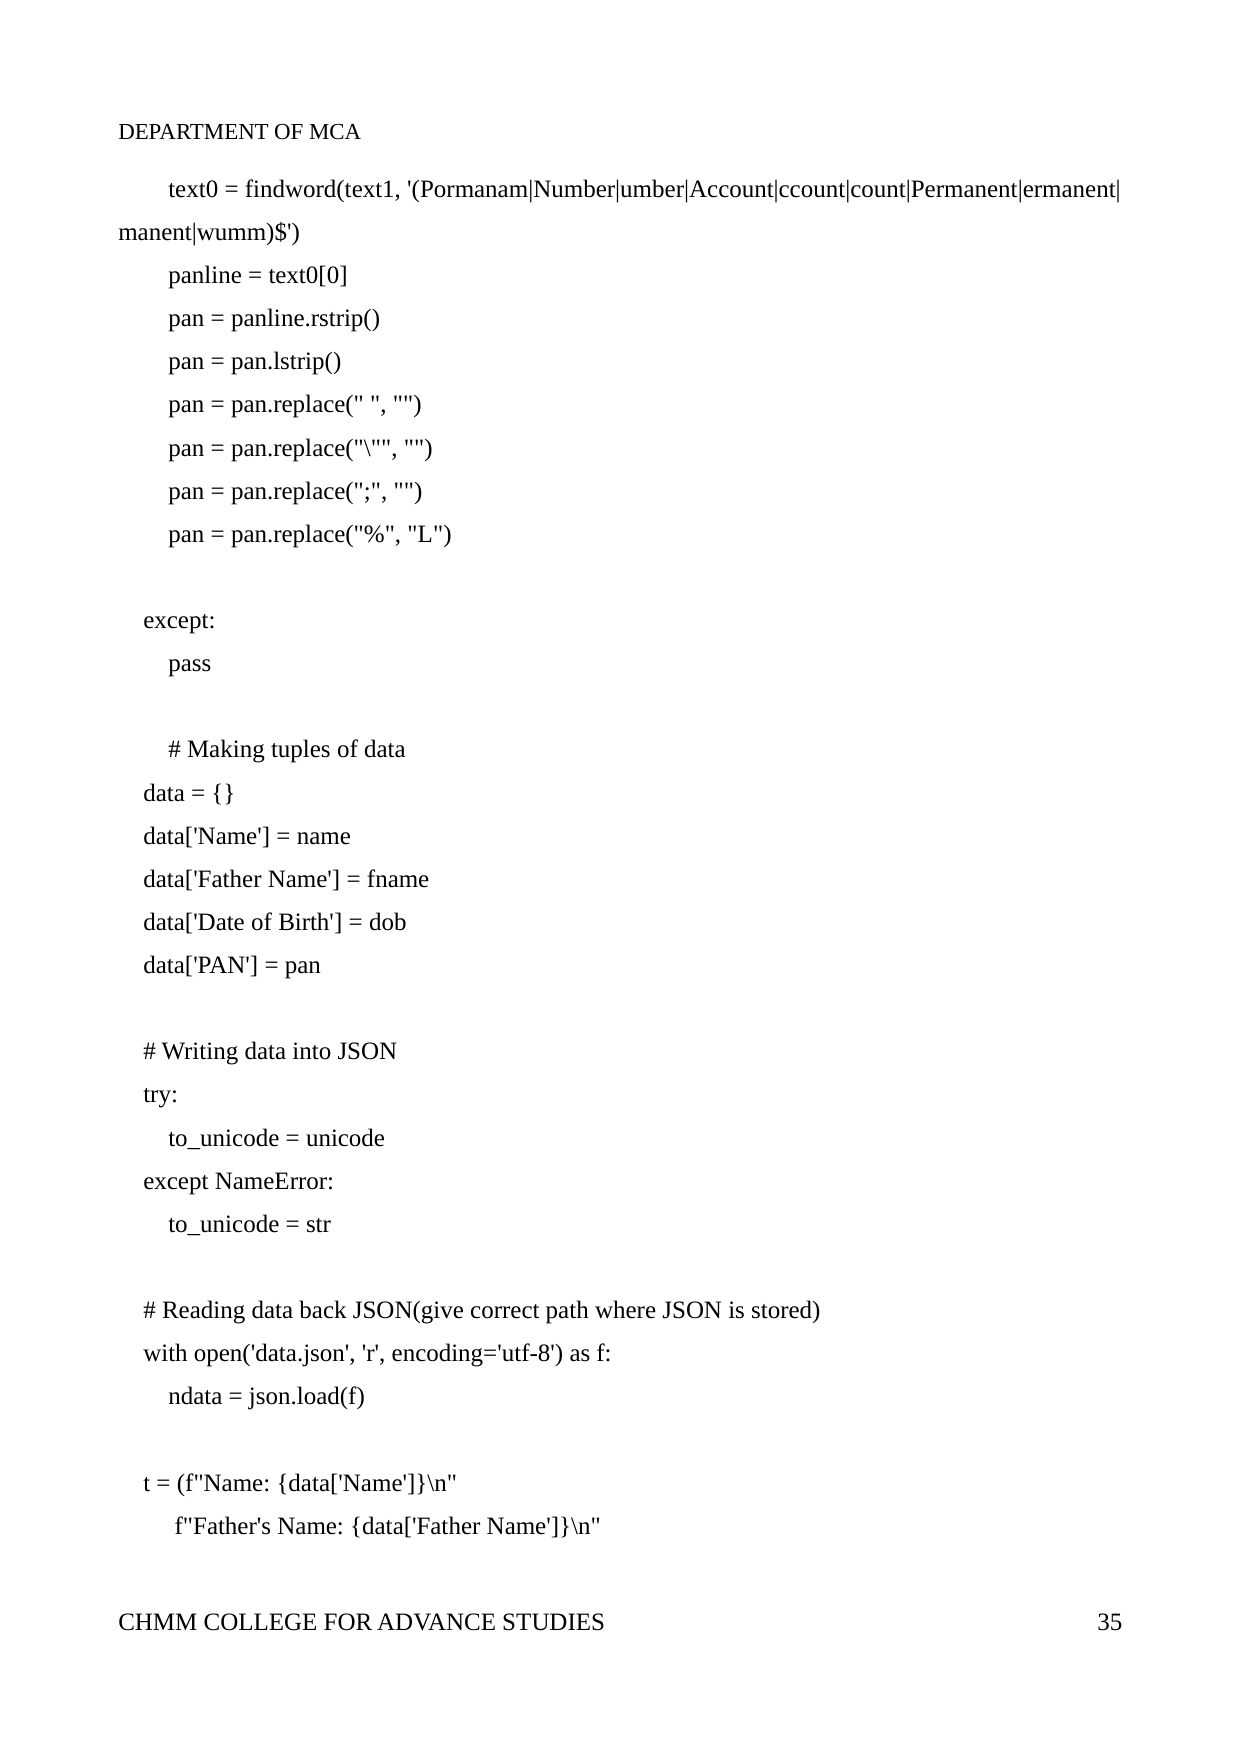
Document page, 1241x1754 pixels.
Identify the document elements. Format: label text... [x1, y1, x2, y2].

text to_unicode = str [118, 1209, 1122, 1238]
text panline = text0[0] [118, 260, 1122, 289]
text t = (f"Name: {data['Name']}\n" [118, 1468, 1122, 1496]
text ndata = json.load(f) [118, 1381, 1122, 1410]
text except: [118, 605, 1122, 634]
text data['PAN'] = pan [118, 950, 1122, 979]
text # Writing data into JSON [118, 1036, 1122, 1065]
text f"Father's Name: {data['Father Name']}\n" [118, 1511, 1122, 1539]
text to_unicode = unicode [118, 1123, 1122, 1151]
text # Making tuples of data [118, 734, 1122, 763]
text data['Date of Birth'] = dob [118, 907, 1122, 936]
text text0 = findword(text1, '(Pormanam|Number|umber|Account|ccount|count|Permanent|ermanent|manent|wumm)$') [118, 174, 1122, 246]
text data['Name'] = name [118, 821, 1122, 849]
text # Reading data back JSON(give correct path where JSON is stored) [118, 1295, 1122, 1324]
text except NameError: [118, 1166, 1122, 1194]
text pan = pan.replace(" ", "") [118, 389, 1122, 418]
text pass [118, 648, 1122, 677]
text data['Father Name'] = fname [118, 864, 1122, 893]
text pan = pan.replace(";", "") [118, 476, 1122, 504]
text with open('data.json', 'r', encoding='utf-8') as f: [118, 1338, 1122, 1367]
text data = {} [118, 778, 1122, 806]
text pan = pan.replace("%", "L") [118, 519, 1122, 548]
text pan = pan.lstrip() [118, 346, 1122, 375]
text try: [118, 1079, 1122, 1108]
text pan = panline.rstrip() [118, 303, 1122, 332]
text pan = pan.replace("\"", "") [118, 433, 1122, 461]
